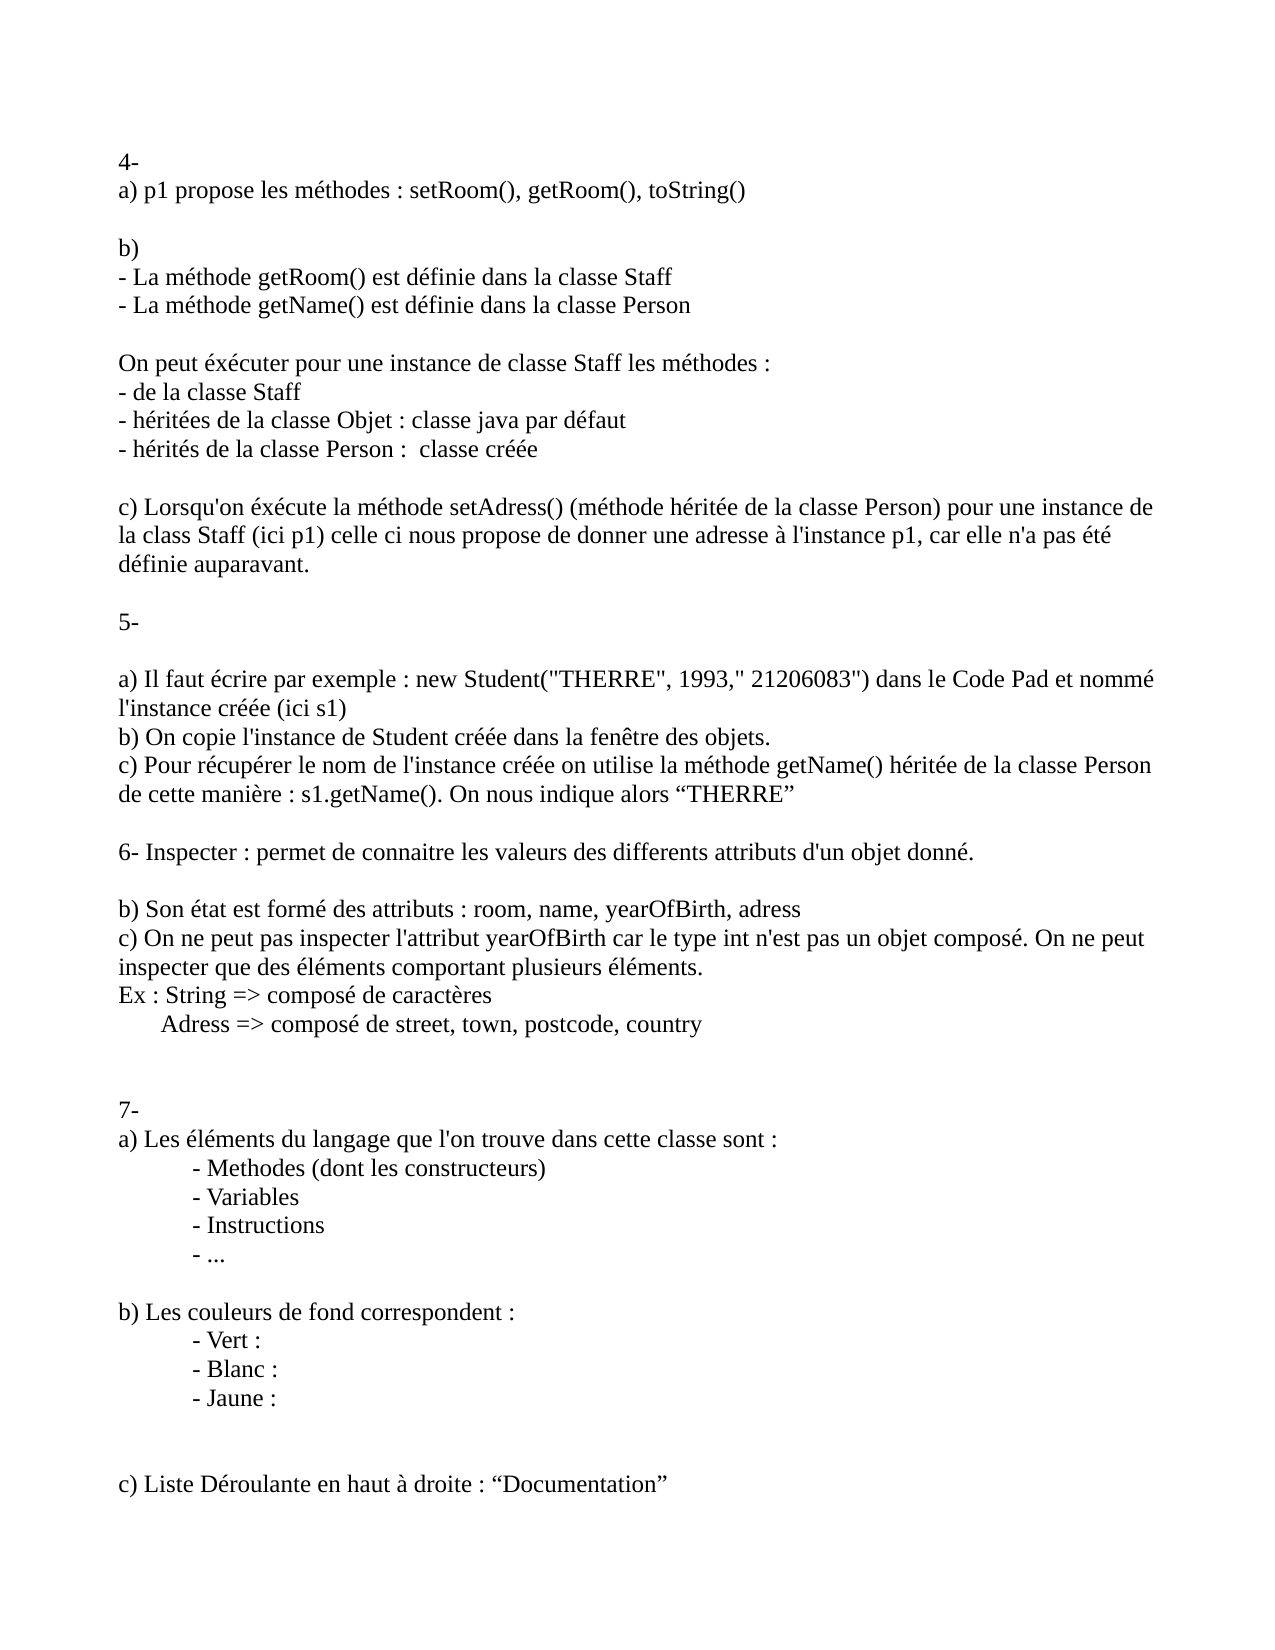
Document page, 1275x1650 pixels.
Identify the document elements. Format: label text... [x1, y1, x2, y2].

text - de la classe Staff [118, 377, 1157, 406]
text - Jaune : [118, 1383, 1157, 1412]
text Adress => composé de street, town, postcode, country [118, 1009, 1157, 1038]
text 4- [118, 147, 1157, 176]
text b) Son état est formé des attributs : room, name, yearOfBirth, adress [118, 894, 1157, 923]
text 6- Inspecter : permet de connaitre les valeurs des differents attributs d'un objet donné. [118, 837, 1157, 866]
text a) Il faut écrire par exemple : new Student("THERRE", 1993," 21206083") dans le Code Pad et nommé l'instance créée (ici s1) [118, 664, 1157, 722]
text - Variables [118, 1182, 1157, 1211]
text - La méthode getName() est définie dans la classe Person [118, 291, 1157, 319]
text - Vert : [118, 1326, 1157, 1354]
text c) Lorsqu'on éxécute la méthode setAdress() (méthode héritée de la classe Person) pour une instance de la class Staff (ici p1) celle ci nous propose de donner une adresse à l'instance p1, car elle n'a pas été définie auparavant. [118, 492, 1157, 578]
text Ex : String => composé de caractères [118, 981, 1157, 1009]
text b) [118, 233, 1157, 262]
text On peut éxécuter pour une instance de classe Staff les méthodes : [118, 348, 1157, 377]
text - Instructions [118, 1211, 1157, 1239]
text c) On ne peut pas inspecter l'attribut yearOfBirth car le type int n'est pas un objet composé. On ne peut inspecter que des éléments comportant plusieurs éléments. [118, 923, 1157, 981]
text c) Pour récupérer le nom de l'instance créée on utilise la méthode getName() héritée de la classe Person de cette manière : s1.getName(). On nous indique alors “THERRE” [118, 751, 1157, 808]
text 7- [118, 1096, 1157, 1124]
text 5- [118, 607, 1157, 636]
text - Blanc : [118, 1354, 1157, 1383]
text - ... [118, 1239, 1157, 1268]
text b) Les couleurs de fond correspondent : [118, 1297, 1157, 1326]
text - La méthode getRoom() est définie dans la classe Staff [118, 262, 1157, 291]
text c) Liste Déroulante en haut à droite : “Documentation” [118, 1469, 1157, 1498]
text a) Les éléments du langage que l'on trouve dans cette classe sont : [118, 1124, 1157, 1153]
text - héritées de la classe Objet : classe java par défaut [118, 406, 1157, 434]
text - Methodes (dont les constructeurs) [118, 1153, 1157, 1182]
text b) On copie l'instance de Student créée dans la fenêtre des objets. [118, 722, 1157, 751]
text a) p1 propose les méthodes : setRoom(), getRoom(), toString() [118, 176, 1157, 204]
text - hérités de la classe Person : classe créée [118, 434, 1157, 463]
